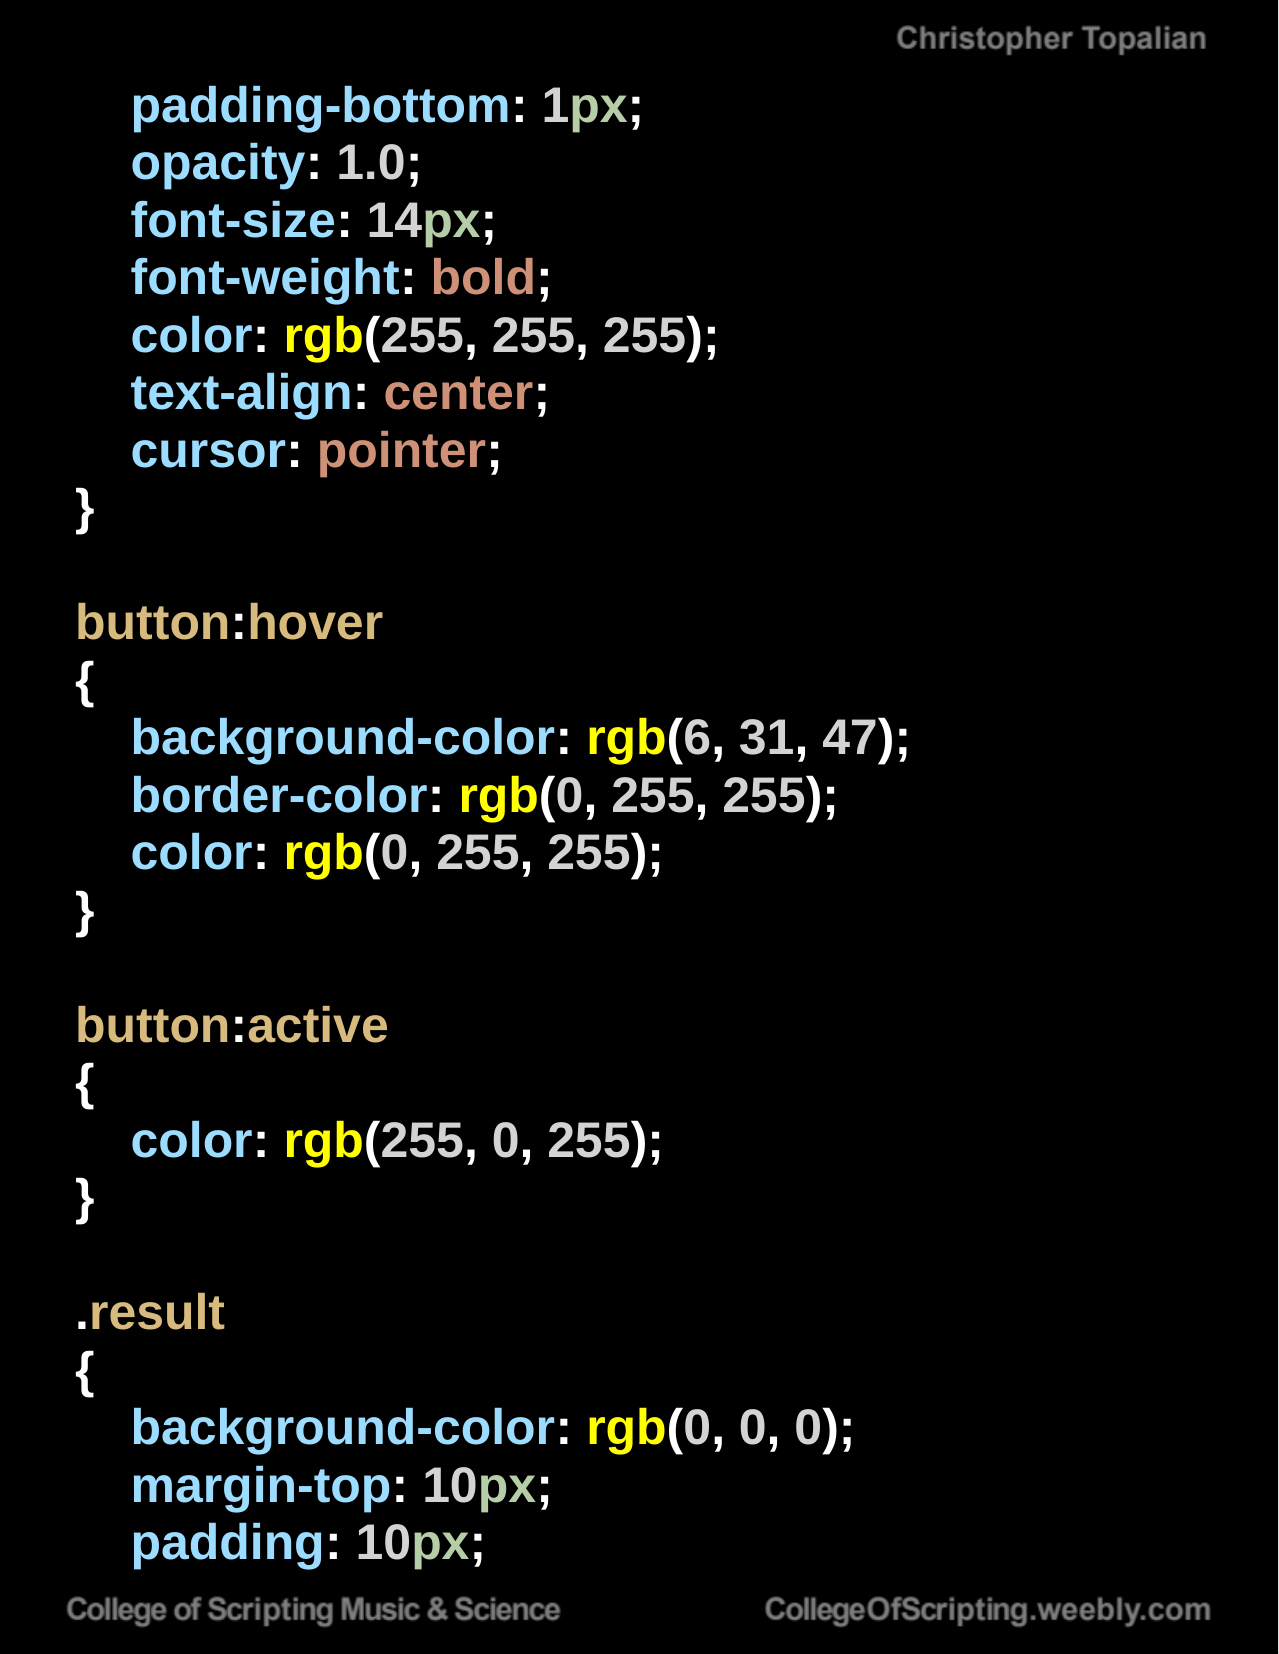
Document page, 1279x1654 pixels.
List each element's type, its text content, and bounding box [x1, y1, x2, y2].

text opacity: 1.0; [75, 132, 1203, 190]
text { [75, 1052, 1203, 1110]
text padding: 10px; [75, 1512, 1203, 1570]
text button:active [75, 995, 1203, 1052]
text text-align: center; [75, 362, 1203, 420]
text margin-top: 10px; [75, 1455, 1203, 1512]
text } [75, 477, 1203, 535]
text color: rgb(0, 255, 255); [75, 822, 1203, 880]
text .result [75, 1282, 1203, 1340]
text cursor: pointer; [75, 420, 1203, 477]
text { [75, 650, 1203, 707]
text button:hover [75, 592, 1203, 650]
text { [75, 1340, 1203, 1397]
text color: rgb(255, 0, 255); [75, 1110, 1203, 1167]
text font-size: 14px; [75, 190, 1203, 247]
text } [75, 1167, 1203, 1225]
text color: rgb(255, 255, 255); [75, 305, 1203, 362]
text background-color: rgb(0, 0, 0); [75, 1397, 1203, 1455]
text padding-bottom: 1px; [75, 75, 1203, 132]
text font-weight: bold; [75, 247, 1203, 305]
text background-color: rgb(6, 31, 47); [75, 707, 1203, 765]
text } [75, 880, 1203, 937]
text border-color: rgb(0, 255, 255); [75, 765, 1203, 822]
